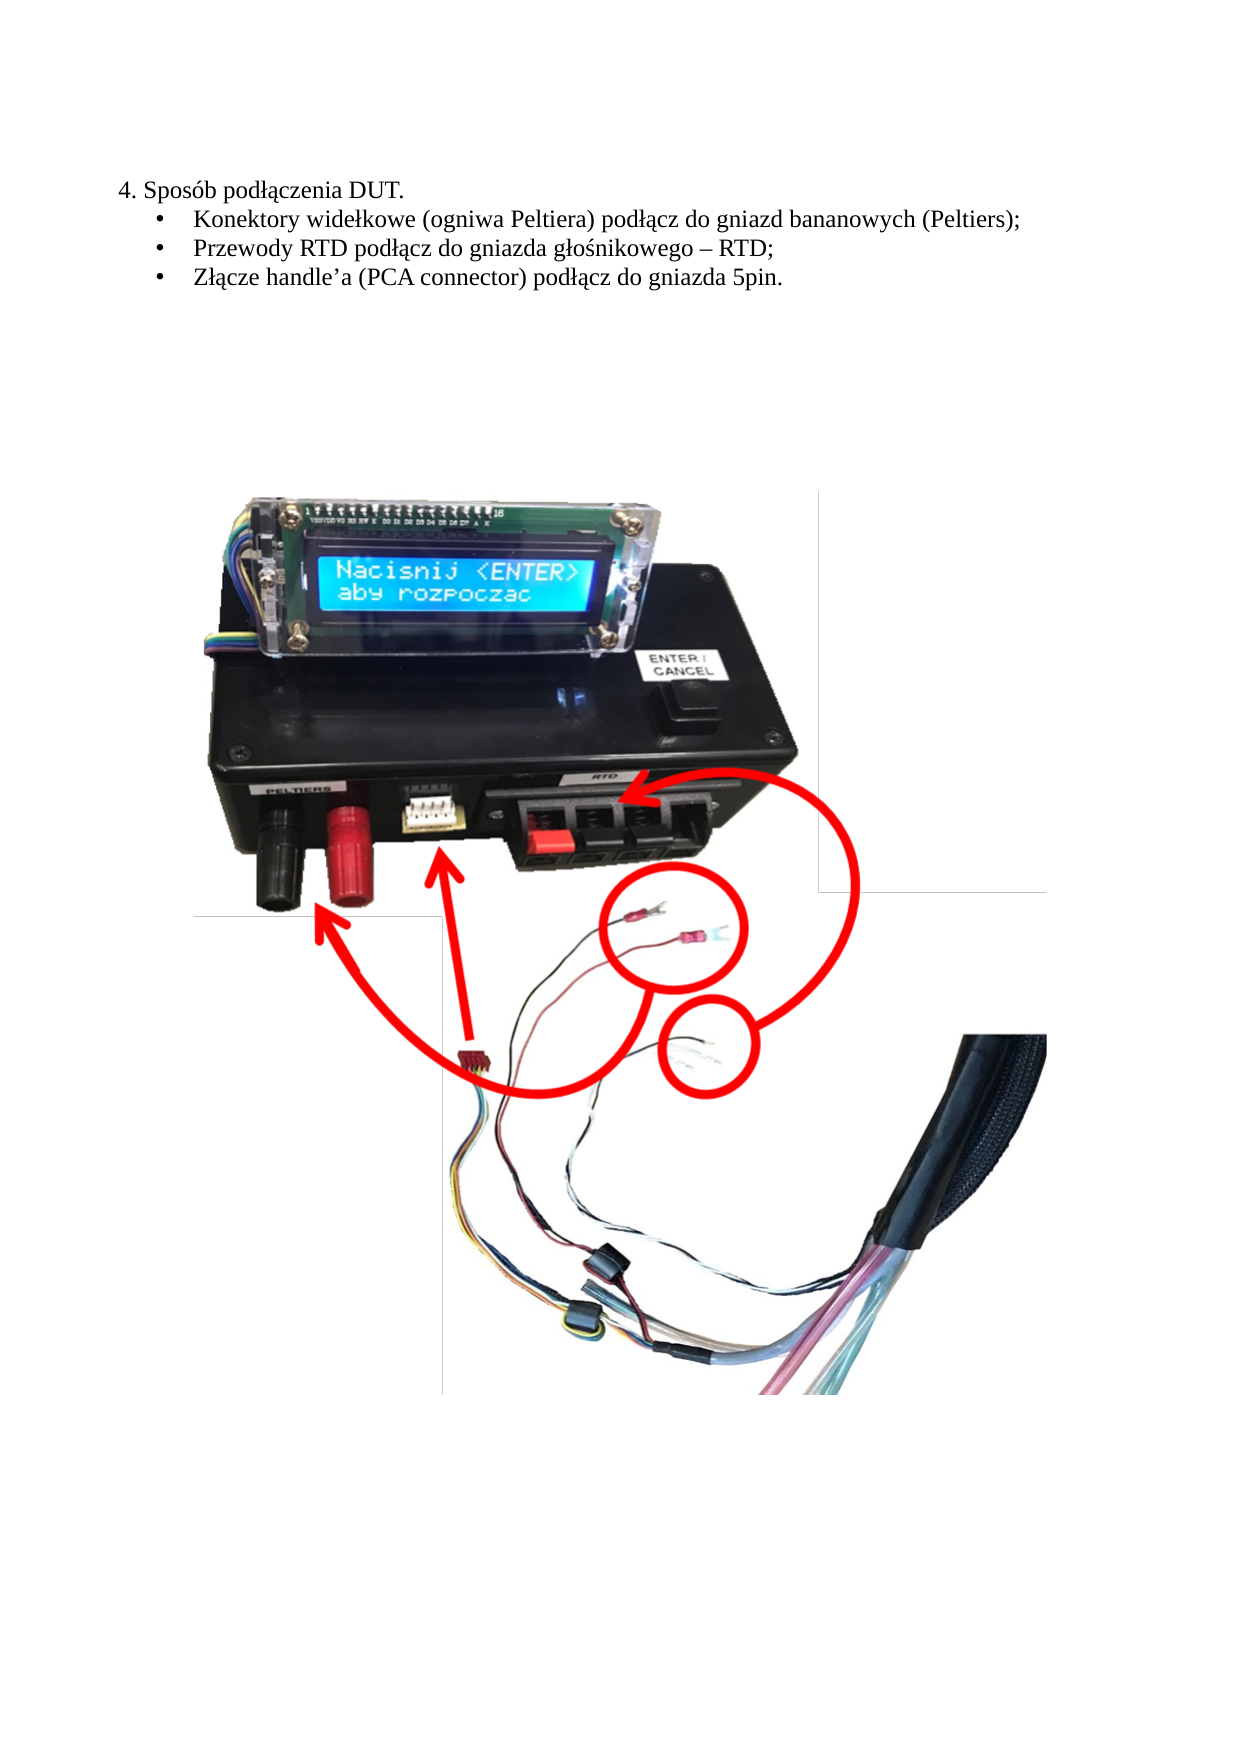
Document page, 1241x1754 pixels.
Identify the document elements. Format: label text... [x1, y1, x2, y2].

list Przewody RTD podłącz do gniazda głośnikowego – RTD; [156, 233, 1122, 262]
text 4. Sposób podłączenia DUT. [118, 176, 1122, 204]
list Złącze handle’a (PCA connector) podłącz do gniazda 5pin. [156, 262, 1122, 291]
list Konektory widełkowe (ogniwa Peltiera) podłącz do gniazd bananowych (Peltiers); [156, 204, 1122, 233]
